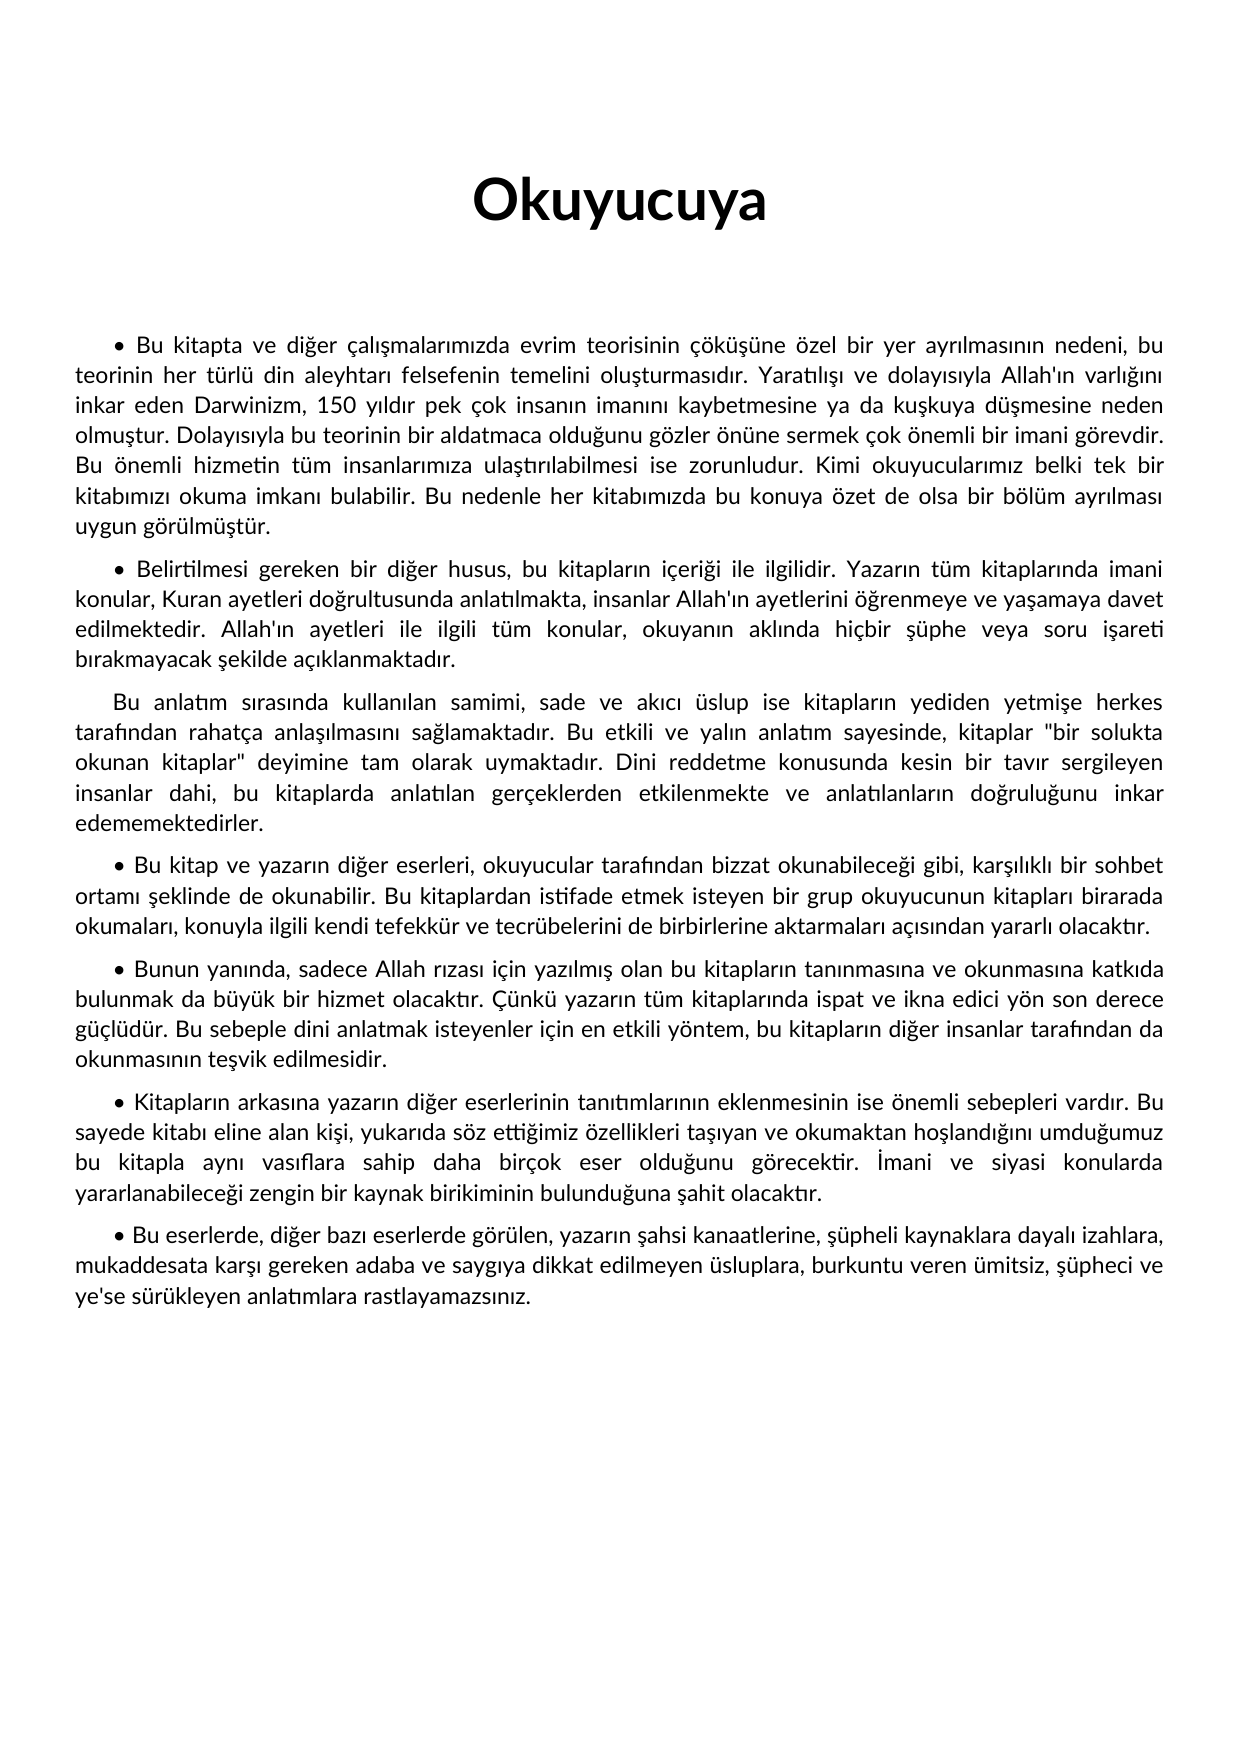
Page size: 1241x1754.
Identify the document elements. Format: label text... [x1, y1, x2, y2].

text Bu anlatım sırasında kullanılan samimi, sade ve akıcı üslup ise kitapların yediden yetmişe herkes tarafından rahatça anlaşılmasını sağlamaktadır. Bu etkili ve yalın anlatım sayesinde, kitaplar "bir solukta okunan kitaplar" deyimine tam olarak uymaktadır. Dini reddetme konusunda kesin bir tavır sergileyen insanlar dahi, bu kitaplarda anlatılan gerçeklerden etkilenmekte ve anlatılanların doğruluğunu inkar edememektedirler. [75, 688, 1165, 836]
text • Bu eserlerde, diğer bazı eserlerde görülen, yazarın şahsi kanaatlerine, şüpheli kaynaklara dayalı izahlara, mukaddesata karşı gereken adaba ve saygıya dikkat edilmeyen üsluplara, burkuntu veren ümitsiz, şüpheci ve ye'se sürükleyen anlatımlara rastlayamazsınız. [75, 1221, 1165, 1309]
text • Bu kitapta ve diğer çalışmalarımızda evrim teorisinin çöküşüne özel bir yer ayrılmasının nedeni, bu teorinin her türlü din aleyhtarı felsefenin temelini oluşturmasıdır. Yaratılışı ve dolayısıyla Allah'ın varlığını inkar eden Darwinizm, 150 yıldır pek çok insanın imanını kaybetmesine ya da kuşkuya düşmesine neden olmuştur. Dolayısıyla bu teorinin bir aldatmaca olduğunu gözler önüne sermek çok önemli bir imani görevdir. Bu önemli hizmetin tüm insanlarımıza ulaştırılabilmesi ise zorunludur. Kimi okuyucularımız belki tek bir kitabımızı okuma imkanı bulabilir. Bu nedenle her kitabımızda bu konuya özet de olsa bir bölüm ayrılması uygun görülmüştür. [75, 330, 1165, 539]
text • Belirtilmesi gereken bir diğer husus, bu kitapların içeriği ile ilgilidir. Yazarın tüm kitaplarında imani konular, Kuran ayetleri doğrultusunda anlatılmakta, insanlar Allah'ın ayetlerini öğrenmeye ve yaşamaya davet edilmektedir. Allah'ın ayetleri ile ilgili tüm konular, okuyanın aklında hiçbir şüphe veya soru işareti bırakmayacak şekilde açıklanmaktadır. [75, 554, 1165, 672]
text • Bu kitap ve yazarın diğer eserleri, okuyucular tarafından bizzat okunabileceği gibi, karşılıklı bir sohbet ortamı şeklinde de okunabilir. Bu kitaplardan istifade etmek isteyen bir grup okuyucunun kitapları birarada okumaları, konuyla ilgili kendi tefekkür ve tecrübelerini de birbirlerine aktarmaları açısından yararlı olacaktır. [75, 851, 1165, 939]
text • Bunun yanında, sadece Allah rızası için yazılmış olan bu kitapların tanınmasına ve okunmasına katkıda bulunmak da büyük bir hizmet olacaktır. Çünkü yazarın tüm kitaplarında ispat ve ikna edici yön son derece güçlüdür. Bu sebeple dini anlatmak isteyenler için en etkili yöntem, bu kitapların diğer insanlar tarafından da okunmasının teşvik edilmesidir. [75, 954, 1165, 1072]
text • Kitapların arkasına yazarın diğer eserlerinin tanıtımlarının eklenmesinin ise önemli sebepleri vardır. Bu sayede kitabı eline alan kişi, yukarıda söz ettiğimiz özellikleri taşıyan ve okumaktan hoşlandığını umduğumuz bu kitapla aynı vasıflara sahip daha birçok eser olduğunu görecektir. İmani ve siyasi konularda yararlanabileceği zengin bir kaynak birikiminin bulunduğuna şahit olacaktır. [75, 1088, 1165, 1206]
subtitle Okuyucuya [75, 162, 1165, 232]
